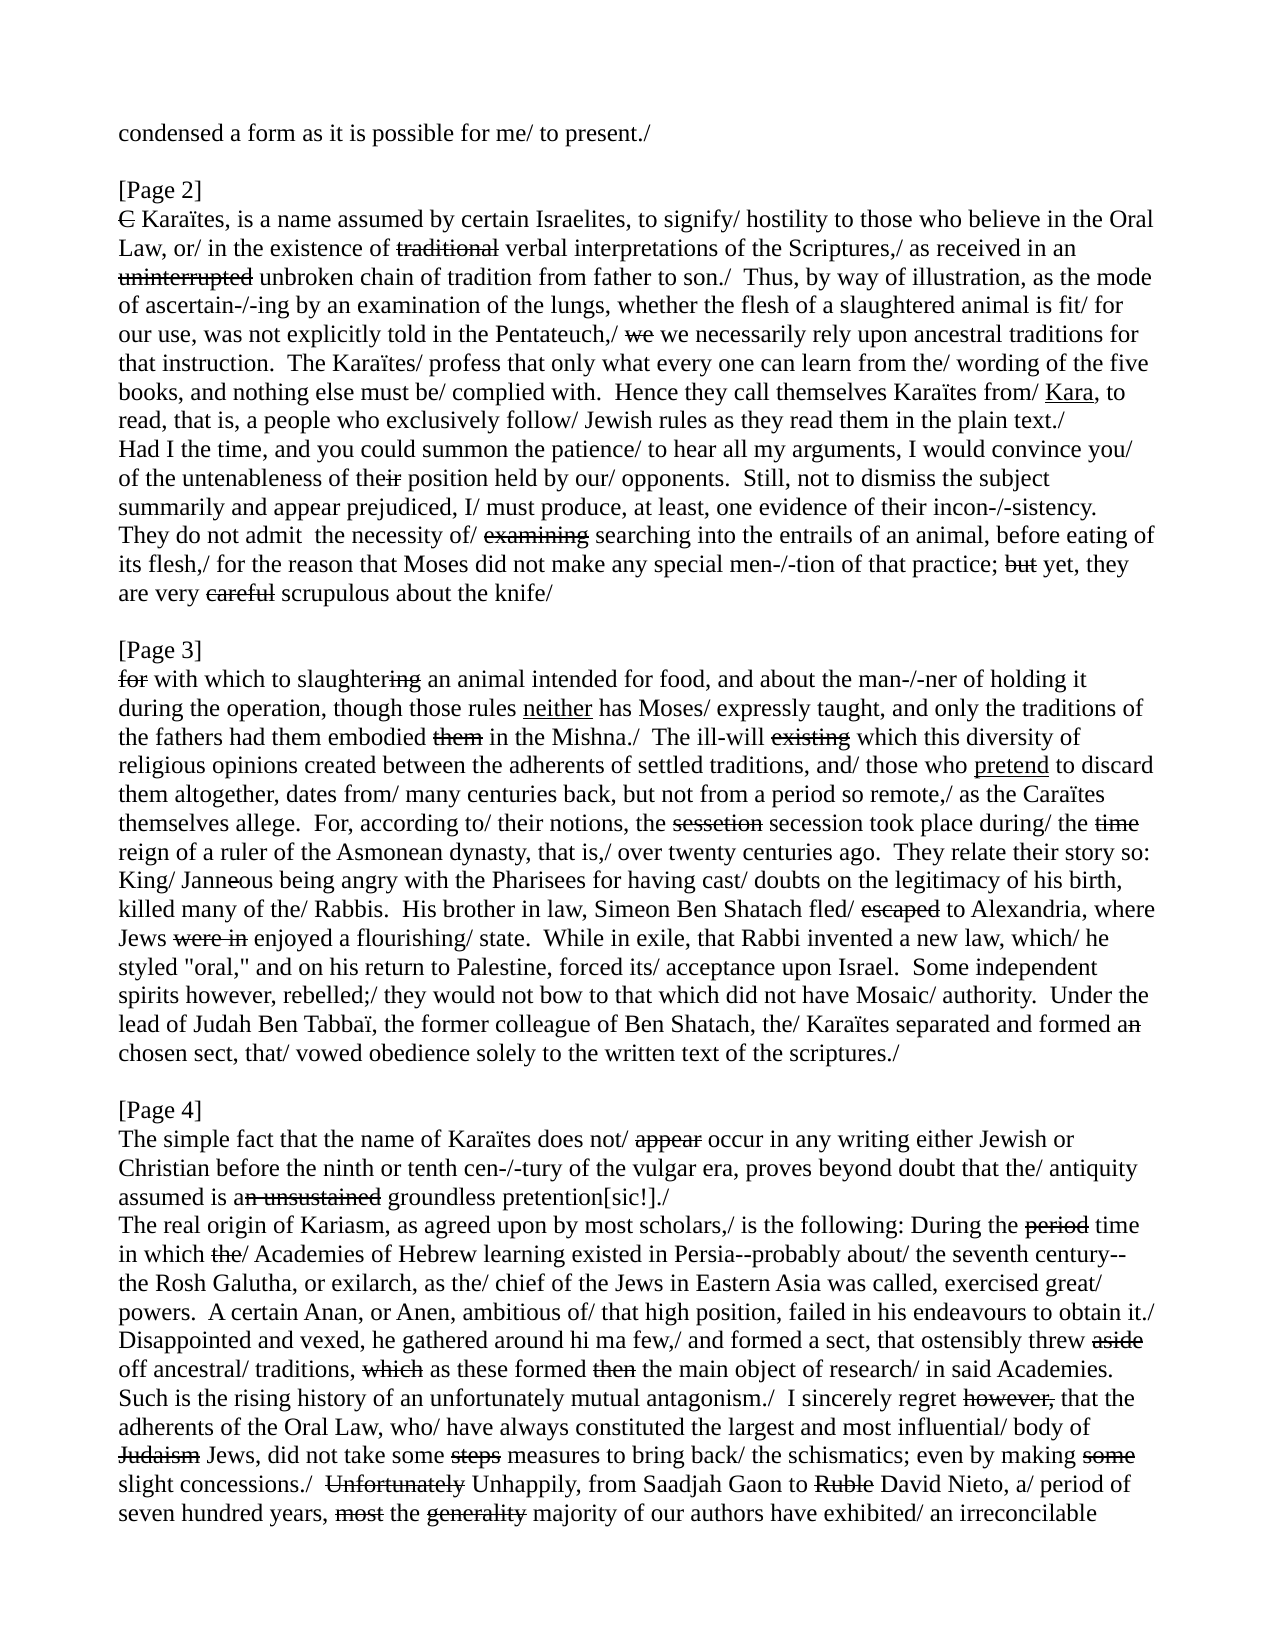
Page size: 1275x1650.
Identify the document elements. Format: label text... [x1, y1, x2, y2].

text for with which to slaughtering an animal intended for food, and about the man-/-ner of holding it during the operation, though those rules neither has Moses/ expressly taught, and only the traditions of the fathers had them embodied them in the Mishna./ The ill-will existing which this diversity of religious opinions created between the adherents of settled traditions, and/ those who pretend to discard them altogether, dates from/ many centuries back, but not from a period so remote,/ as the Caraïtes themselves allege. For, according to/ their notions, the sessetion secession took place during/ the time reign of a ruler of the Asmonean dynasty, that is,/ over twenty centuries ago. They relate their story so: King/ Janneous being angry with the Pharisees for having cast/ doubts on the legitimacy of his birth, killed many of the/ Rabbis. His brother in law, Simeon Ben Shatach fled/ escaped to Alexandria, where Jews were in enjoyed a flourishing/ state. While in exile, that Rabbi invented a new law, which/ he styled "oral," and on his return to Palestine, forced its/ acceptance upon Israel. Some independent spirits however, rebelled;/ they would not bow to that which did not have Mosaic/ authority. Under the lead of Judah Ben Tabbaï, the former colleague of Ben Shatach, the/ Karaïtes separated and formed an chosen sect, that/ vowed obedience solely to the written text of the scriptures./ [118, 664, 1157, 1067]
text [Page 4] [118, 1096, 1157, 1124]
text C Karaïtes, is a name assumed by certain Israelites, to signify/ hostility to those who believe in the Oral Law, or/ in the existence of traditional verbal interpretations of the Scriptures,/ as received in an uninterrupted unbroken chain of tradition from father to son./ Thus, by way of illustration, as the mode of ascertain-/-ing by an examination of the lungs, whether the flesh of a slaughtered animal is fit/ for our use, was not explicitly told in the Pentateuch,/ we we necessarily rely upon ancestral traditions for that instruction. The Karaïtes/ profess that only what every one can learn from the/ wording of the five books, and nothing else must be/ complied with. Hence they call themselves Karaïtes from/ Kara, to read, that is, a people who exclusively follow/ Jewish rules as they read them in the plain text./ [118, 204, 1157, 434]
text [Page 2] [118, 176, 1157, 204]
text [Page 3] [118, 636, 1157, 664]
text The real origin of Kariasm, as agreed upon by most scholars,/ is the following: During the period time in which the/ Academies of Hebrew learning existed in Persia--probably about/ the seventh century--the Rosh Galutha, or exilarch, as the/ chief of the Jews in Eastern Asia was called, exercised great/ powers. A certain Anan, or Anen, ambitious of/ that high position, failed in his endeavours to obtain it./ Disappointed and vexed, he gathered around hi ma few,/ and formed a sect, that ostensibly threw aside off ancestral/ traditions, which as these formed then the main object of research/ in said Academies. Such is the rising history of an unfortunately mutual antagonism./ I sincerely regret however, that the adherents of the Oral Law, who/ have always constituted the largest and most influential/ body of Judaism Jews, did not take some steps measures to bring back/ the schismatics; even by making some slight concessions./ Unfortunately Unhappily, from Saadjah Gaon to Ruble David Nieto, a/ period of seven hundred years, most the generality majority of our authors have exhibited/ an irreconcilable [118, 1211, 1157, 1527]
text The simple fact that the name of Karaïtes does not/ appear occur in any writing either Jewish or Christian before the ninth or tenth cen-/-tury of the vulgar era, proves beyond doubt that the/ antiquity assumed is an unsustained groundless pretention[sic!]./ [118, 1124, 1157, 1211]
text Had I the time, and you could summon the patience/ to hear all my arguments, I would convince you/ of the untenableness of their position held by our/ opponents. Still, not to dismiss the subject summarily and appear prejudiced, I/ must produce, at least, one evidence of their incon-/-sistency. They do not admit the necessity of/ examining searching into the entrails of an animal, before eating of its flesh,/ for the reason that Moses did not make any special men-/-tion of that practice; but yet, they are very careful scrupulous about the knife/ [118, 434, 1157, 607]
text condensed a form as it is possible for me/ to present./ [118, 118, 1157, 147]
